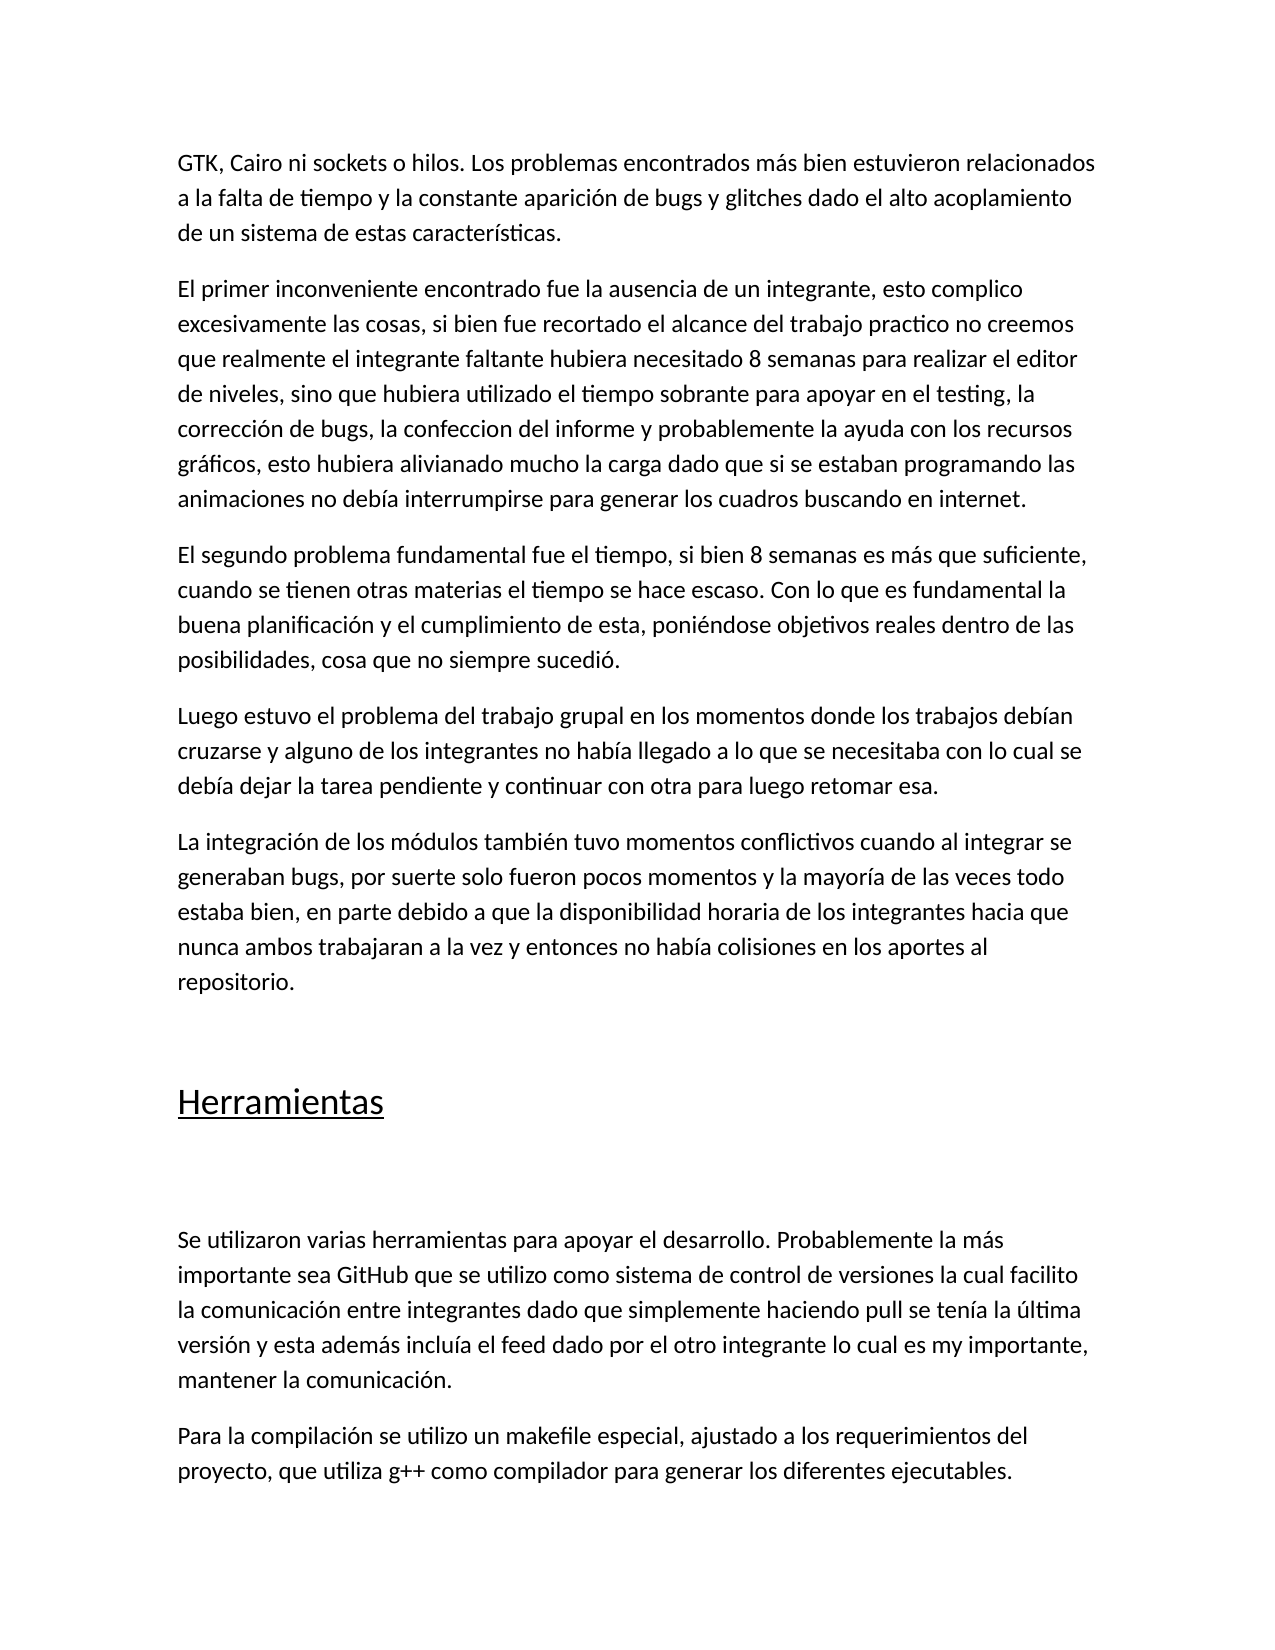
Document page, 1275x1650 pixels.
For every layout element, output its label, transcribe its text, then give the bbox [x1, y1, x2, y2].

text Herramientas [177, 1078, 1098, 1123]
text Luego estuvo el problema del trabajo grupal en los momentos donde los trabajos debían cruzarse y alguno de los integrantes no había llegado a lo que se necesitaba con lo cual se debía dejar la tarea pendiente y continuar con otra para luego retomar esa. [177, 700, 1098, 801]
text La integración de los módulos también tuvo momentos conflictivos cuando al integrar se generaban bugs, por suerte solo fueron pocos momentos y la mayoría de las veces todo estaba bien, en parte debido a que la disponibilidad horaria de los integrantes hacia que nunca ambos trabajaran a la vez y entonces no había colisiones en los aportes al repositorio. [177, 826, 1098, 996]
text El segundo problema fundamental fue el tiempo, si bien 8 semanas es más que suficiente, cuando se tienen otras materias el tiempo se hace escaso. Con lo que es fundamental la buena planificación y el cumplimiento de esta, poniéndose objetivos reales dentro de las posibilidades, cosa que no siempre sucedió. [177, 539, 1098, 675]
text Se utilizaron varias herramientas para apoyar el desarrollo. Probablemente la más importante sea GitHub que se utilizo como sistema de control de versiones la cual facilito la comunicación entre integrantes dado que simplemente haciendo pull se tenía la última versión y esta además incluía el feed dado por el otro integrante lo cual es my importante, mantener la comunicación. [177, 1225, 1098, 1395]
text Para la compilación se utilizo un makefile especial, ajustado a los requerimientos del proyecto, que utiliza g++ como compilador para generar los diferentes ejecutables. [177, 1421, 1098, 1486]
text GTK, Cairo ni sockets o hilos. Los problemas encontrados más bien estuvieron relacionados a la falta de tiempo y la constante aparición de bugs y glitches dado el alto acoplamiento de un sistema de estas características. [177, 148, 1098, 248]
text El primer inconveniente encontrado fue la ausencia de un integrante, esto complico excesivamente las cosas, si bien fue recortado el alcance del trabajo practico no creemos que realmente el integrante faltante hubiera necesitado 8 semanas para realizar el editor de niveles, sino que hubiera utilizado el tiempo sobrante para apoyar en el testing, la corrección de bugs, la confeccion del informe y probablemente la ayuda con los recursos gráficos, esto hubiera alivianado mucho la carga dado que si se estaban programando las animaciones no debía interrumpirse para generar los cuadros buscando en internet. [177, 273, 1098, 514]
